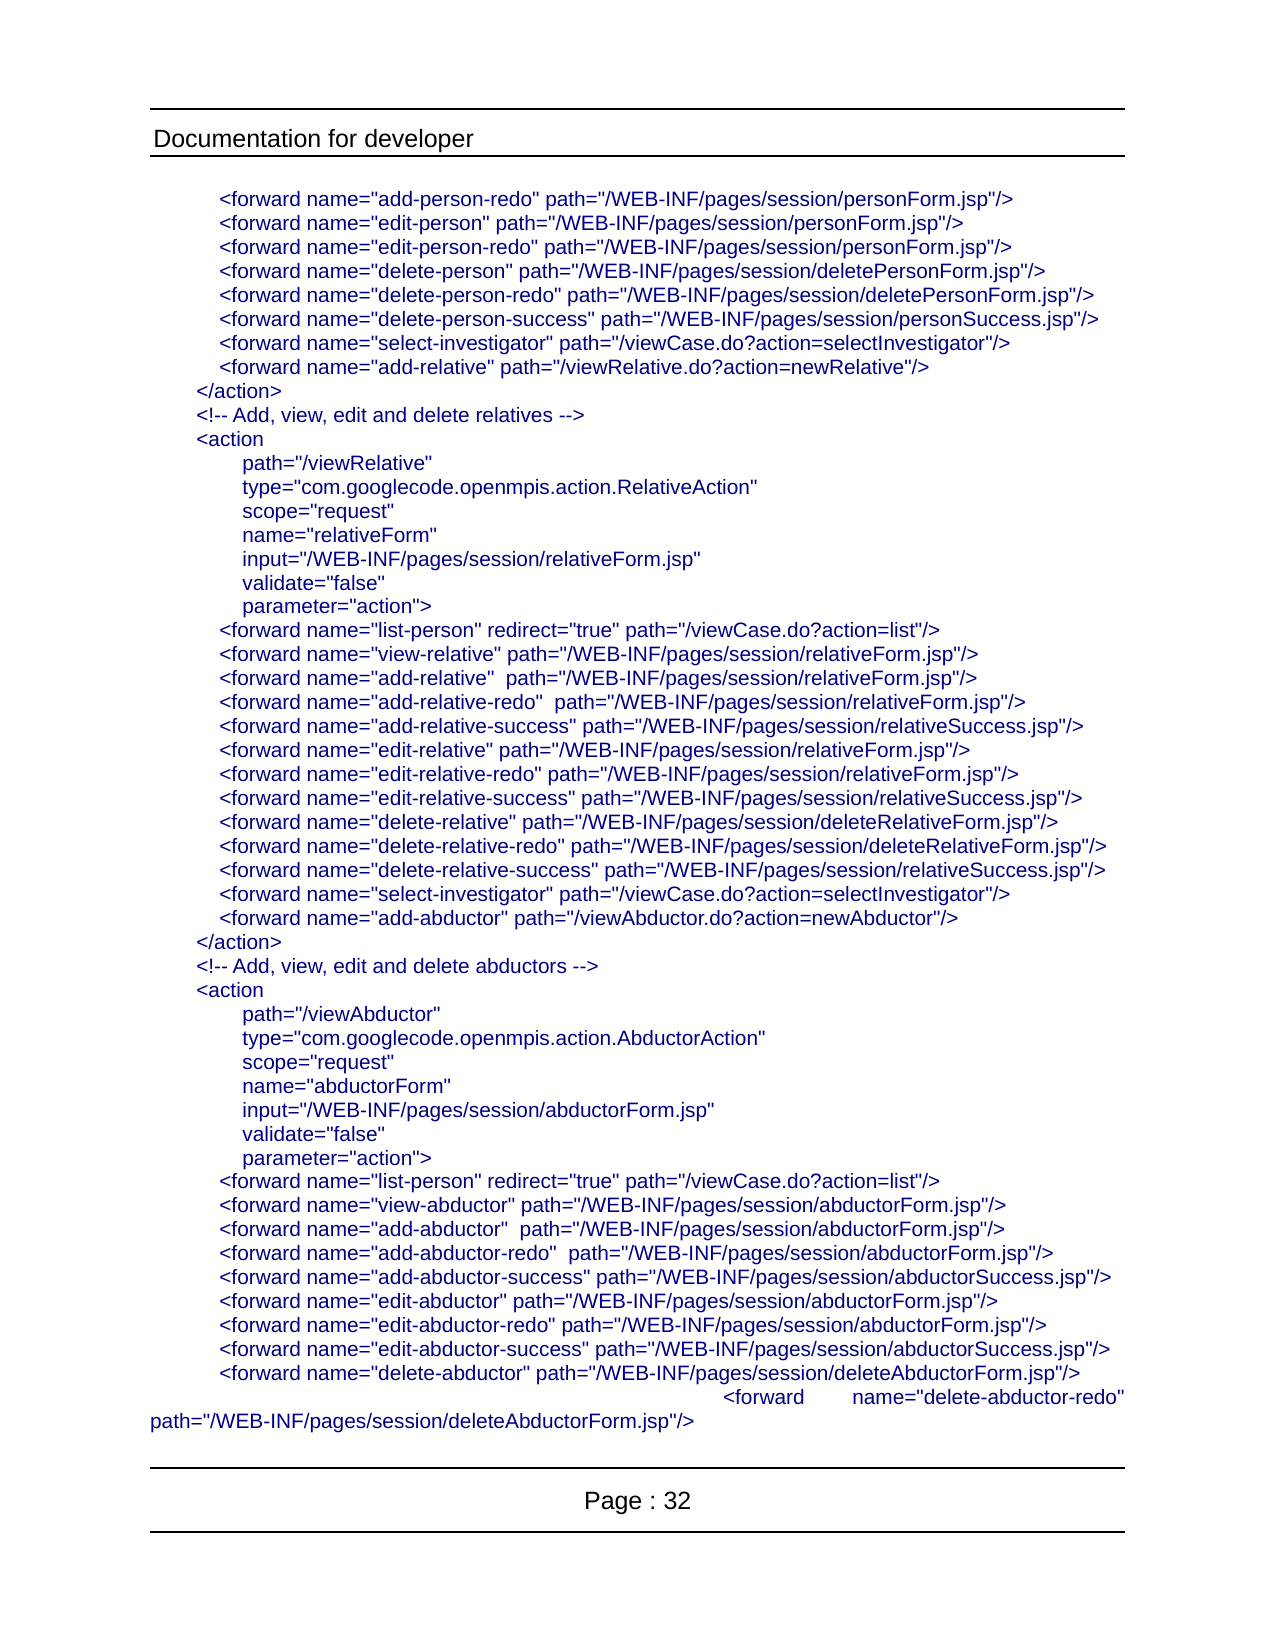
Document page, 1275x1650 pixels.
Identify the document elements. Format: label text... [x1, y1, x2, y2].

text <forward name="edit-relative-success" path="/WEB-INF/pages/session/relativeSuccess.jsp"/> [150, 786, 1125, 810]
text <forward name="delete-abductor-redo" path="/WEB-INF/pages/session/deleteAbductorForm.jsp"/> [150, 1385, 1125, 1433]
text <action [150, 427, 1125, 451]
text <forward name="view-relative" path="/WEB-INF/pages/session/relativeForm.jsp"/> [150, 642, 1125, 666]
text <forward name="edit-abductor" path="/WEB-INF/pages/session/abductorForm.jsp"/> [150, 1289, 1125, 1313]
text path="/viewAbductor" [150, 1002, 1125, 1026]
text <forward name="view-abductor" path="/WEB-INF/pages/session/abductorForm.jsp"/> [150, 1193, 1125, 1217]
text <forward name="delete-relative-redo" path="/WEB-INF/pages/session/deleteRelativeForm.jsp"/> [150, 834, 1125, 858]
text <forward name="add-relative-success" path="/WEB-INF/pages/session/relativeSuccess.jsp"/> [150, 714, 1125, 738]
text <forward name="edit-person" path="/WEB-INF/pages/session/personForm.jsp"/> [150, 211, 1125, 235]
text <forward name="list-person" redirect="true" path="/viewCase.do?action=list"/> [150, 618, 1125, 642]
text <forward name="add-abductor-redo" path="/WEB-INF/pages/session/abductorForm.jsp"/> [150, 1241, 1125, 1265]
text <forward name="add-relative" path="/WEB-INF/pages/session/relativeForm.jsp"/> [150, 666, 1125, 690]
text <action [150, 978, 1125, 1002]
text <forward name="delete-relative-success" path="/WEB-INF/pages/session/relativeSuccess.jsp"/> [150, 858, 1125, 882]
text <forward name="edit-relative" path="/WEB-INF/pages/session/relativeForm.jsp"/> [150, 738, 1125, 762]
text <forward name="add-person-redo" path="/WEB-INF/pages/session/personForm.jsp"/> [150, 187, 1125, 211]
text <!-- Add, view, edit and delete abductors --> [150, 954, 1125, 978]
text input="/WEB-INF/pages/session/relativeForm.jsp" [150, 546, 1125, 570]
text <forward name="select-investigator" path="/viewCase.do?action=selectInvestigator"/> [150, 882, 1125, 906]
text <forward name="edit-abductor-redo" path="/WEB-INF/pages/session/abductorForm.jsp"/> [150, 1313, 1125, 1337]
text name="relativeForm" [150, 522, 1125, 546]
text </action> [150, 930, 1125, 954]
text scope="request" [150, 498, 1125, 522]
text <forward name="delete-person-success" path="/WEB-INF/pages/session/personSuccess.jsp"/> [150, 307, 1125, 331]
text <forward name="edit-relative-redo" path="/WEB-INF/pages/session/relativeForm.jsp"/> [150, 762, 1125, 786]
text <forward name="select-investigator" path="/viewCase.do?action=selectInvestigator"/> [150, 331, 1125, 355]
text </action> [150, 379, 1125, 403]
text <forward name="add-abductor" path="/WEB-INF/pages/session/abductorForm.jsp"/> [150, 1217, 1125, 1241]
text type="com.googlecode.openmpis.action.AbductorAction" [150, 1026, 1125, 1049]
text <forward name="add-relative-redo" path="/WEB-INF/pages/session/relativeForm.jsp"/> [150, 690, 1125, 714]
text <forward name="add-abductor-success" path="/WEB-INF/pages/session/abductorSuccess.jsp"/> [150, 1265, 1125, 1289]
text scope="request" [150, 1049, 1125, 1073]
text <forward name="delete-relative" path="/WEB-INF/pages/session/deleteRelativeForm.jsp"/> [150, 810, 1125, 834]
text <forward name="edit-person-redo" path="/WEB-INF/pages/session/personForm.jsp"/> [150, 235, 1125, 259]
text parameter="action"> [150, 594, 1125, 618]
text <forward name="delete-abductor" path="/WEB-INF/pages/session/deleteAbductorForm.jsp"/> [150, 1361, 1125, 1385]
text input="/WEB-INF/pages/session/abductorForm.jsp" [150, 1097, 1125, 1121]
text type="com.googlecode.openmpis.action.RelativeAction" [150, 474, 1125, 498]
text parameter="action"> [150, 1145, 1125, 1169]
text <!-- Add, view, edit and delete relatives --> [150, 403, 1125, 427]
text validate="false" [150, 1121, 1125, 1145]
text <forward name="list-person" redirect="true" path="/viewCase.do?action=list"/> [150, 1169, 1125, 1193]
text path="/viewRelative" [150, 451, 1125, 474]
text <forward name="add-abductor" path="/viewAbductor.do?action=newAbductor"/> [150, 906, 1125, 930]
text <forward name="delete-person-redo" path="/WEB-INF/pages/session/deletePersonForm.jsp"/> [150, 283, 1125, 307]
text <forward name="delete-person" path="/WEB-INF/pages/session/deletePersonForm.jsp"/> [150, 259, 1125, 283]
text validate="false" [150, 570, 1125, 594]
text <forward name="edit-abductor-success" path="/WEB-INF/pages/session/abductorSuccess.jsp"/> [150, 1337, 1125, 1361]
text name="abductorForm" [150, 1073, 1125, 1097]
text <forward name="add-relative" path="/viewRelative.do?action=newRelative"/> [150, 355, 1125, 379]
